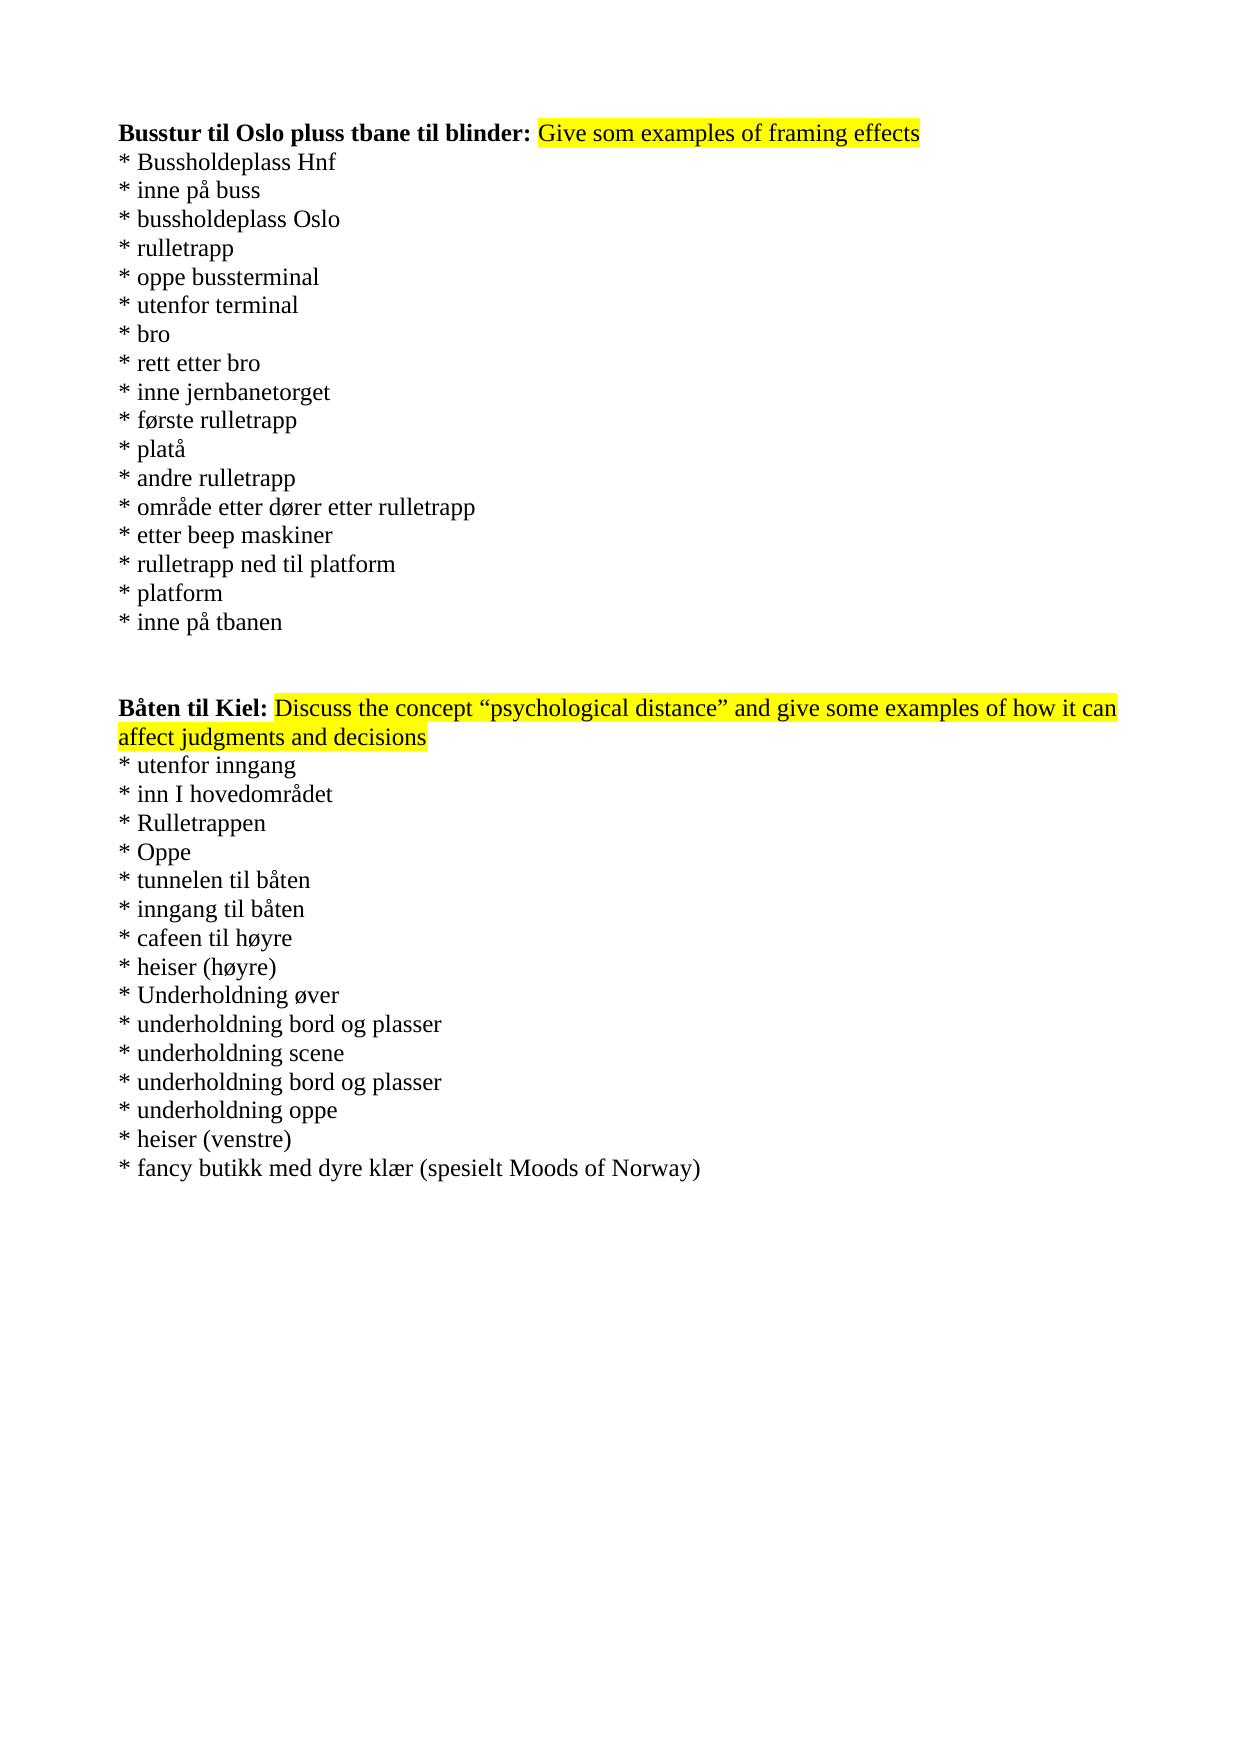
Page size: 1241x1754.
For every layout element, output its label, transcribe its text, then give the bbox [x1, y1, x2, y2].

text * inn I hovedområdet * Rulletrappen [118, 779, 1122, 837]
text * utenfor terminal [118, 291, 1122, 319]
text * etter beep maskiner [118, 521, 1122, 549]
text * underholdning oppe [118, 1096, 1122, 1124]
text * platform [118, 578, 1122, 607]
text * inngang til båten [118, 894, 1122, 923]
text * område etter dører etter rulletrapp [118, 492, 1122, 521]
text * Underholdning øver [118, 981, 1122, 1009]
text * tunnelen til båten [118, 866, 1122, 894]
text Båten til Kiel: Discuss the concept “psychological distance” and give some examples of how it can affect judgments and decisions [118, 693, 1122, 751]
text * underholdning bord og plasser [118, 1067, 1122, 1096]
text * rulletrapp [118, 233, 1122, 262]
text Busstur til Oslo pluss tbane til blinder: Give som examples of framing effects [118, 118, 1122, 147]
text * utenfor inngang [118, 751, 1122, 779]
text * inne på buss [118, 176, 1122, 204]
text * bussholdeplass Oslo [118, 204, 1122, 233]
text * inne jernbanetorget [118, 377, 1122, 406]
text * cafeen til høyre [118, 923, 1122, 952]
text * første rulletrapp [118, 406, 1122, 434]
text * oppe bussterminal [118, 262, 1122, 291]
text * underholdning bord og plasser [118, 1009, 1122, 1038]
text * bro [118, 319, 1122, 348]
text * heiser (venstre) [118, 1124, 1122, 1153]
text * inne på tbanen [118, 607, 1122, 636]
text * andre rulletrapp [118, 463, 1122, 492]
text * fancy butikk med dyre klær (spesielt Moods of Norway) [118, 1153, 1122, 1182]
text * Oppe [118, 837, 1122, 866]
text * rett etter bro [118, 348, 1122, 377]
text * underholdning scene [118, 1038, 1122, 1067]
text * platå [118, 434, 1122, 463]
text * heiser (høyre) [118, 952, 1122, 981]
text * rulletrapp ned til platform [118, 549, 1122, 578]
text * Bussholdeplass Hnf [118, 147, 1122, 176]
